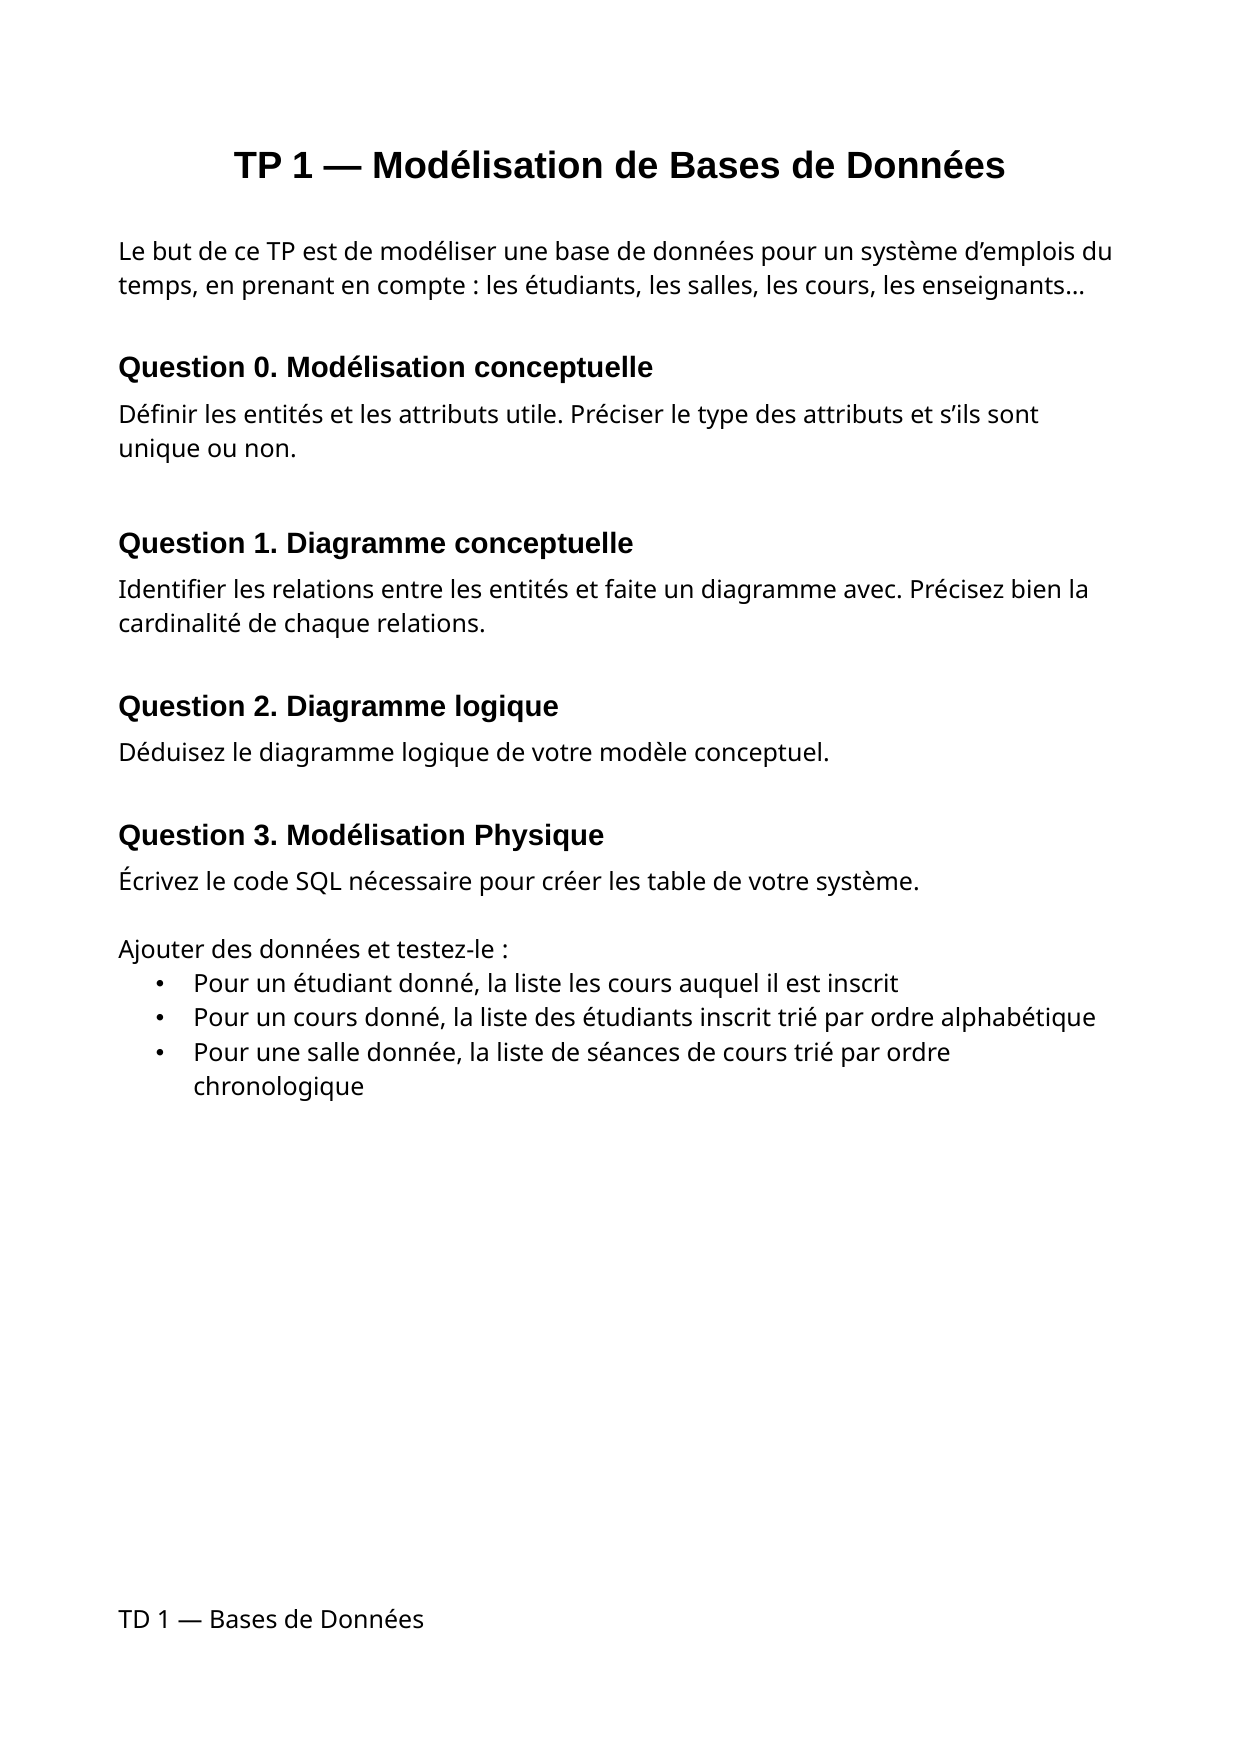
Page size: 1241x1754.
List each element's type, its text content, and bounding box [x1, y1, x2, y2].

subtitle Question 3. Modélisation Physique [118, 818, 1122, 851]
text Définir les entités et les attributs utile. Préciser le type des attributs et s’ils sont unique ou non. [118, 396, 1122, 464]
list Pour un cours donné, la liste des étudiants inscrit trié par ordre alphabétique [156, 1000, 1122, 1034]
text Identifier les relations entre les entités et faite un diagramme avec. Précisez bien la cardinalité de chaque relations. [118, 572, 1122, 640]
subtitle Question 0. Modélisation conceptuelle [118, 350, 1122, 384]
text Déduisez le diagramme logique de votre modèle conceptuel. [118, 735, 1122, 769]
text Écrivez le code SQL nécessaire pour créer les table de votre système. [118, 864, 1122, 898]
list Pour une salle donnée, la liste de séances de cours trié par ordre chronologique [156, 1034, 1122, 1102]
subtitle Question 2. Diagramme logique [118, 689, 1122, 722]
text Le but de ce TP est de modéliser une base de données pour un système d’emplois du temps, en prenant en compte : les étudiants, les salles, les cours, les enseignants… [118, 233, 1122, 301]
subtitle Question 1. Diagramme conceptuelle [118, 526, 1122, 559]
text Ajouter des données et testez-le : [118, 932, 1122, 966]
list Pour un étudiant donné, la liste les cours auquel il est inscrit [156, 966, 1122, 1000]
subtitle TP 1 — Modélisation de Bases de Données [118, 143, 1122, 187]
